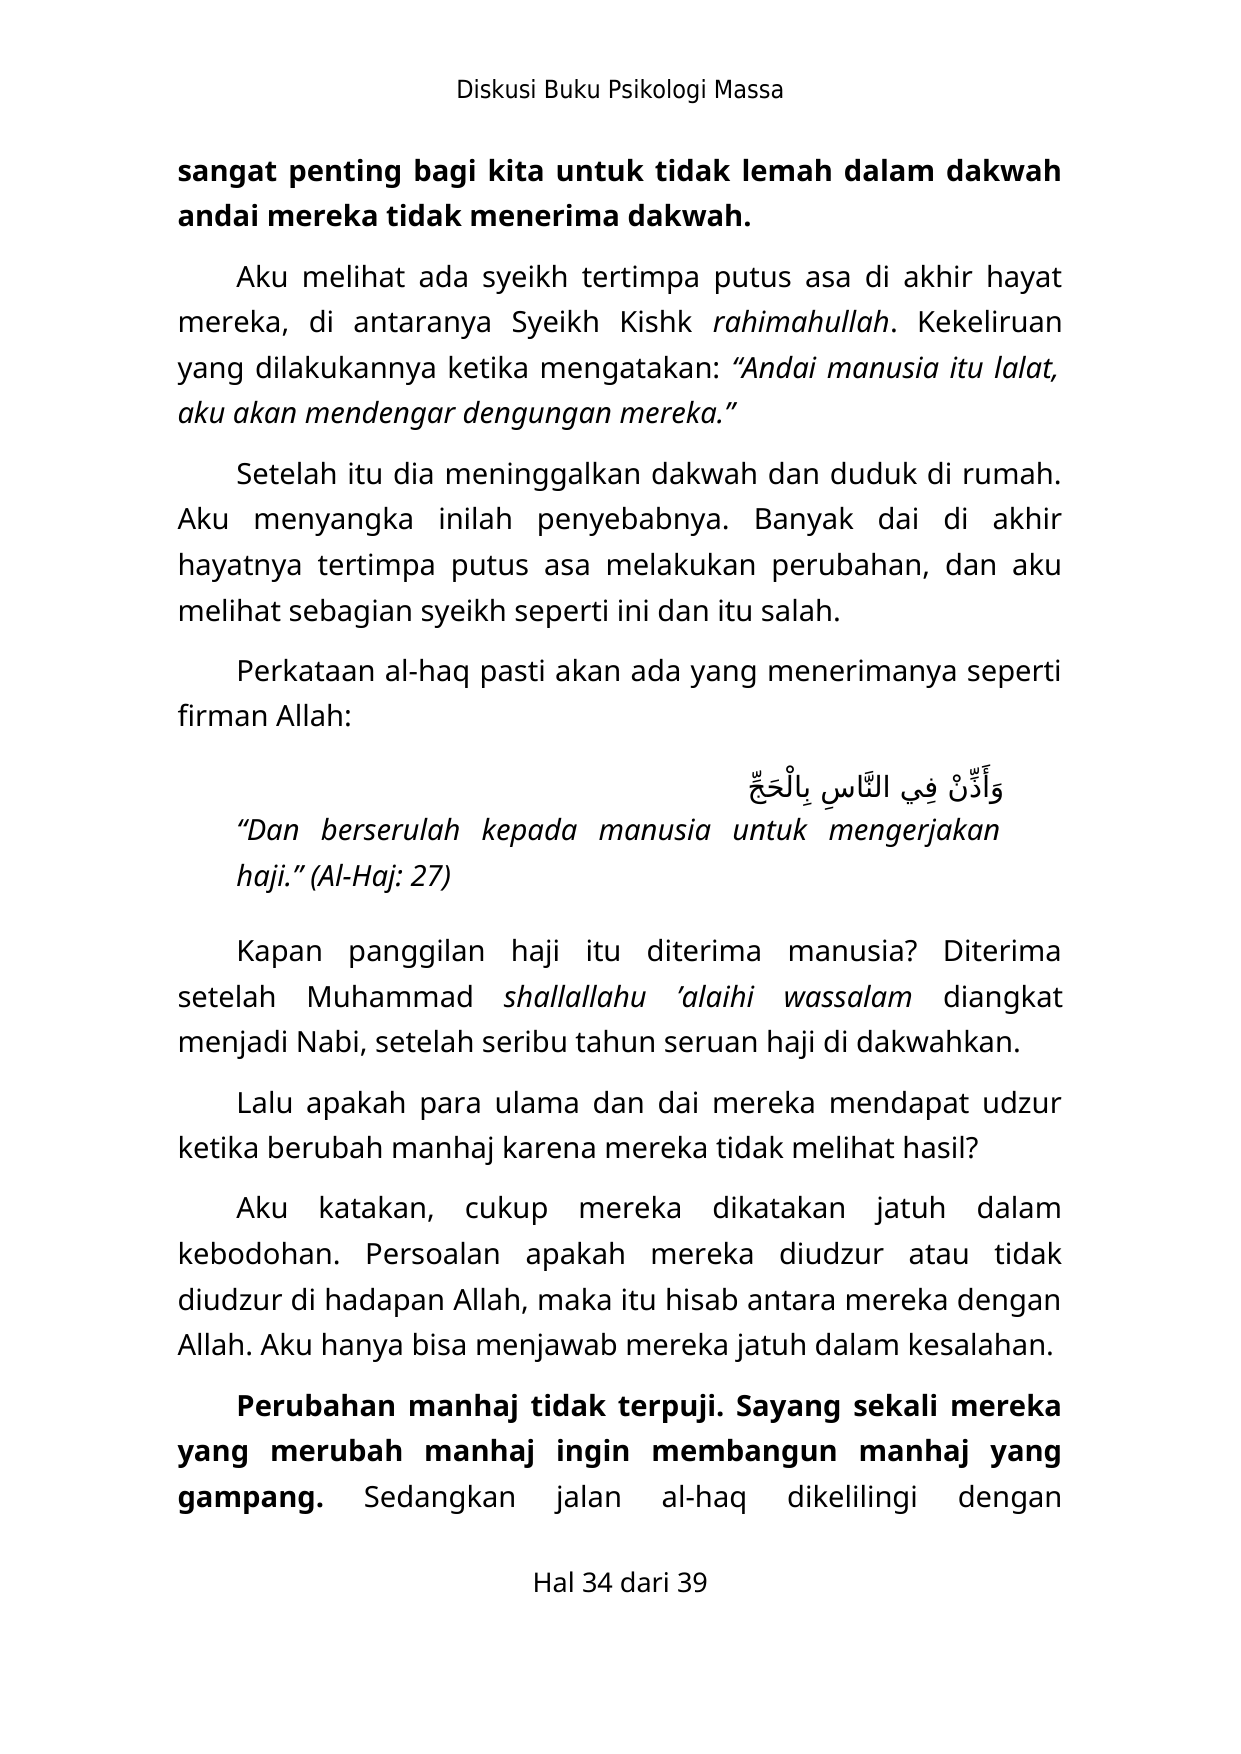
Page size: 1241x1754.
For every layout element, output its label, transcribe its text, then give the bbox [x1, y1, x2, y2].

text Aku melihat ada syeikh tertimpa putus asa di akhir hayat mereka, di antaranya Syeikh Kishk rahimahullah. Kekeliruan yang dilakukannya ketika mengatakan: “Andai manusia itu lalat, aku akan mendengar dengungan mereka.” [177, 256, 1063, 432]
text sangat penting bagi kita untuk tidak lemah dalam dakwah andai mereka tidak menerima dakwah. [177, 150, 1063, 235]
text Aku katakan, cukup mereka dikatakan jatuh dalam kebodohan. Persoalan apakah mereka diudzur atau tidak diudzur di hadapan Allah, maka itu hisab antara mereka dengan Allah. Aku hanya bisa menjawab mereka jatuh dalam kesalahan. [177, 1188, 1063, 1364]
text Lalu apakah para ulama dan dai mereka mendapat udzur ketika berubah manhaj karena mereka tidak melihat hasil? [177, 1082, 1063, 1167]
text Setelah itu dia meninggalkan dakwah dan duduk di rumah. Aku menyangka inilah penyebabnya. Banyak dai di akhir hayatnya tertimpa putus asa melakukan perubahan, dan aku melihat sebagian syeikh seperti ini dan itu salah. [177, 453, 1063, 629]
text Perubahan manhaj tidak terpuji. Sayang sekali mereka yang merubah manhaj ingin membangun manhaj yang gampang. Sedangkan jalan al-haq dikelilingi dengan [177, 1385, 1063, 1516]
text Perkataan al-haq pasti akan ada yang menerimanya seperti firman Allah: [177, 650, 1063, 735]
text وَأَذِّنْ فِي النَّاسِ بِالْحَجِّ [236, 771, 1004, 805]
text Kapan panggilan haji itu diterima manusia? Diterima setelah Muhammad shallallahu ’alaihi wassalam diangkat menjadi Nabi, setelah seribu tahun seruan haji di dakwahkan. [177, 930, 1063, 1061]
text “Dan berserulah kepada manusia untuk mengerjakan haji.” (Al-Haj: 27) [236, 810, 1004, 895]
